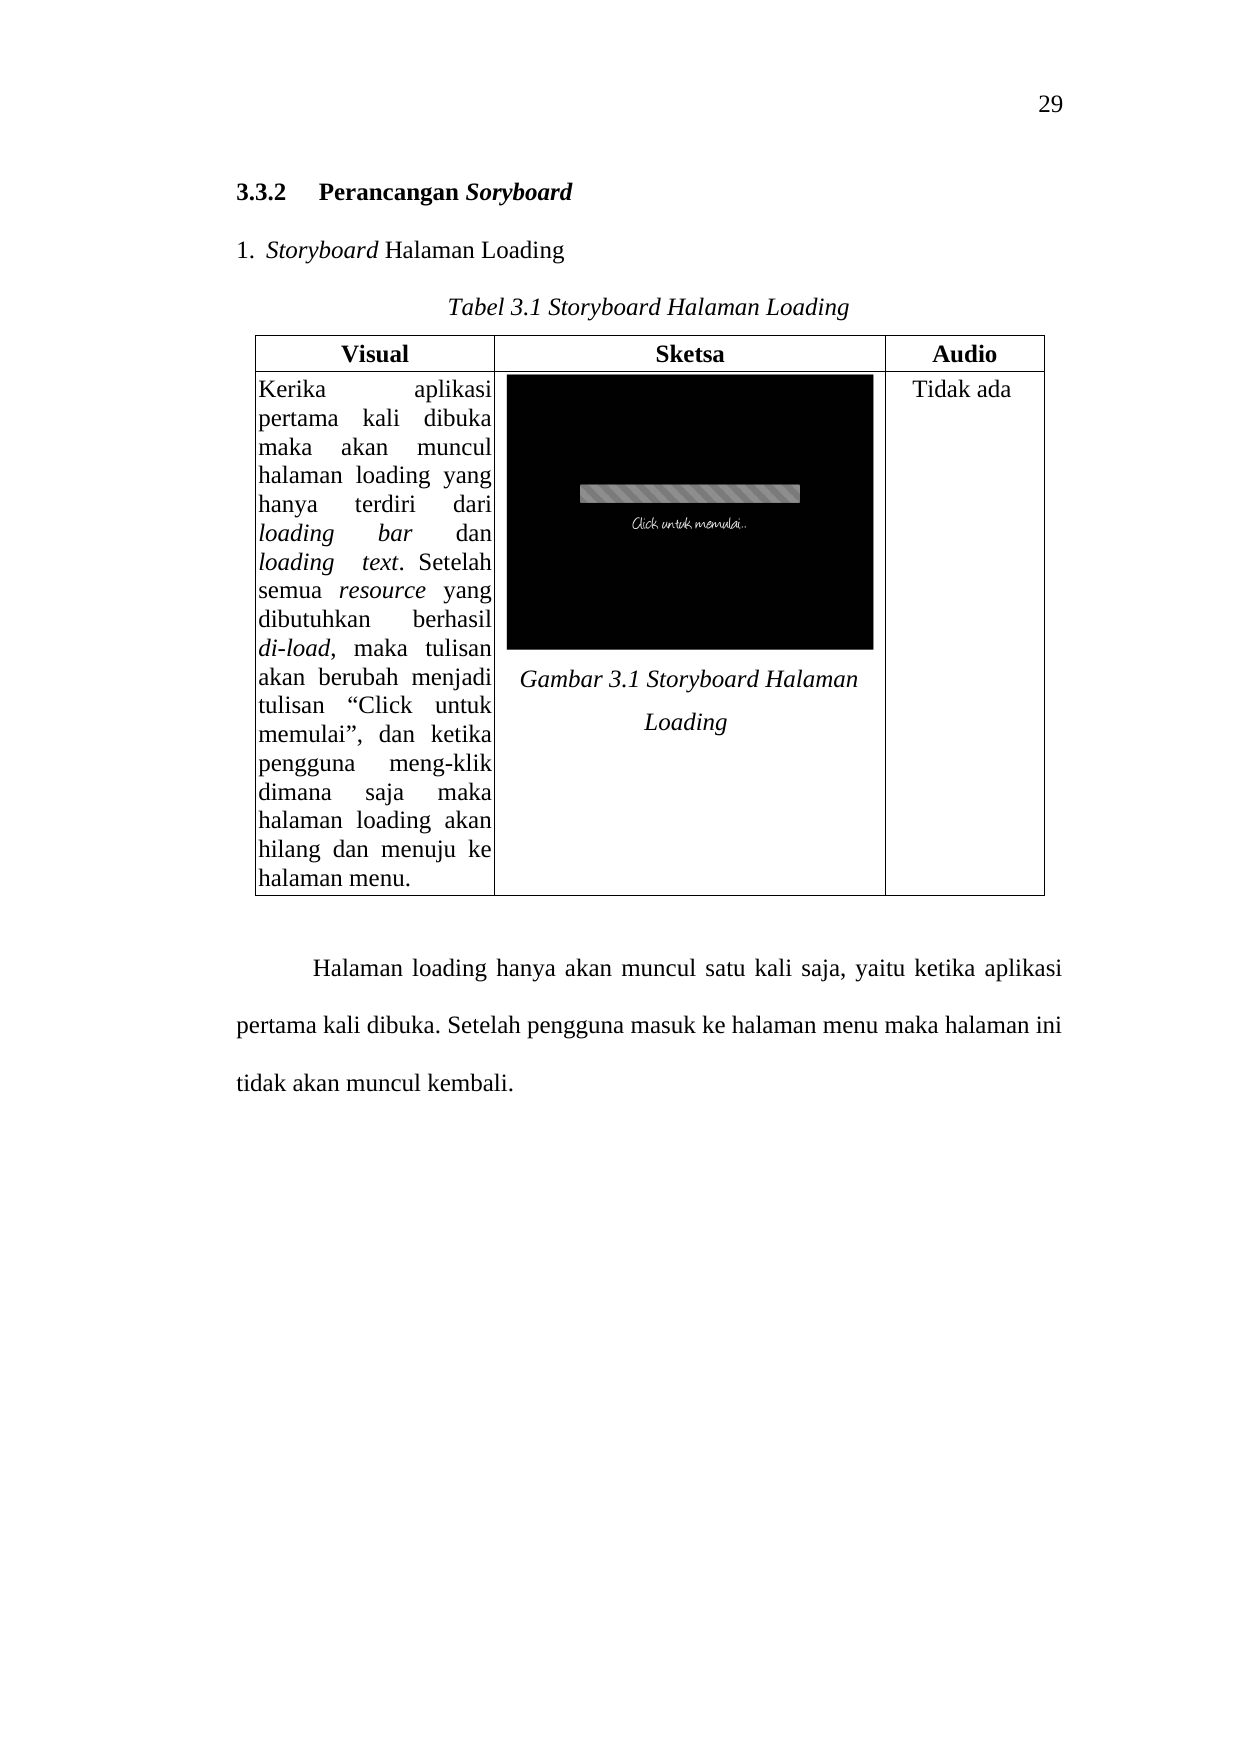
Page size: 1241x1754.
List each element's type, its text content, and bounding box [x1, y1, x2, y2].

table_cell Tidak ada [886, 372, 1044, 895]
table_cell [495, 372, 885, 649]
table_cell Kerika aplikasi pertama kali dibuka maka akan muncul halaman loading yang hanya terdiri dari loading bar dan loading text. Setelah semua resource yang dibutuhkan berhasil di-load, maka tulisan akan berubah menjadi tulisan “Click untuk memulai”, dan ketika pengguna meng-klik dimana saja maka halaman loading akan hilang dan menuju ke halaman menu. [256, 372, 494, 895]
list Storyboard Halaman Loading [236, 235, 1063, 263]
text Tabel 3.1 Storyboard Halaman Loading [236, 292, 1063, 321]
table_header Audio [886, 336, 1044, 371]
subtitle Perancangan Soryboard [236, 177, 1063, 206]
table_header Sketsa [495, 336, 885, 371]
picture [506, 374, 874, 650]
table_header Visual [256, 336, 494, 371]
text Halaman loading hanya akan muncul satu kali saja, yaitu ketika aplikasi pertama kali dibuka. Setelah pengguna masuk ke halaman menu maka halaman ini tidak akan muncul kembali. [236, 953, 1063, 1097]
table_cell [495, 650, 885, 895]
